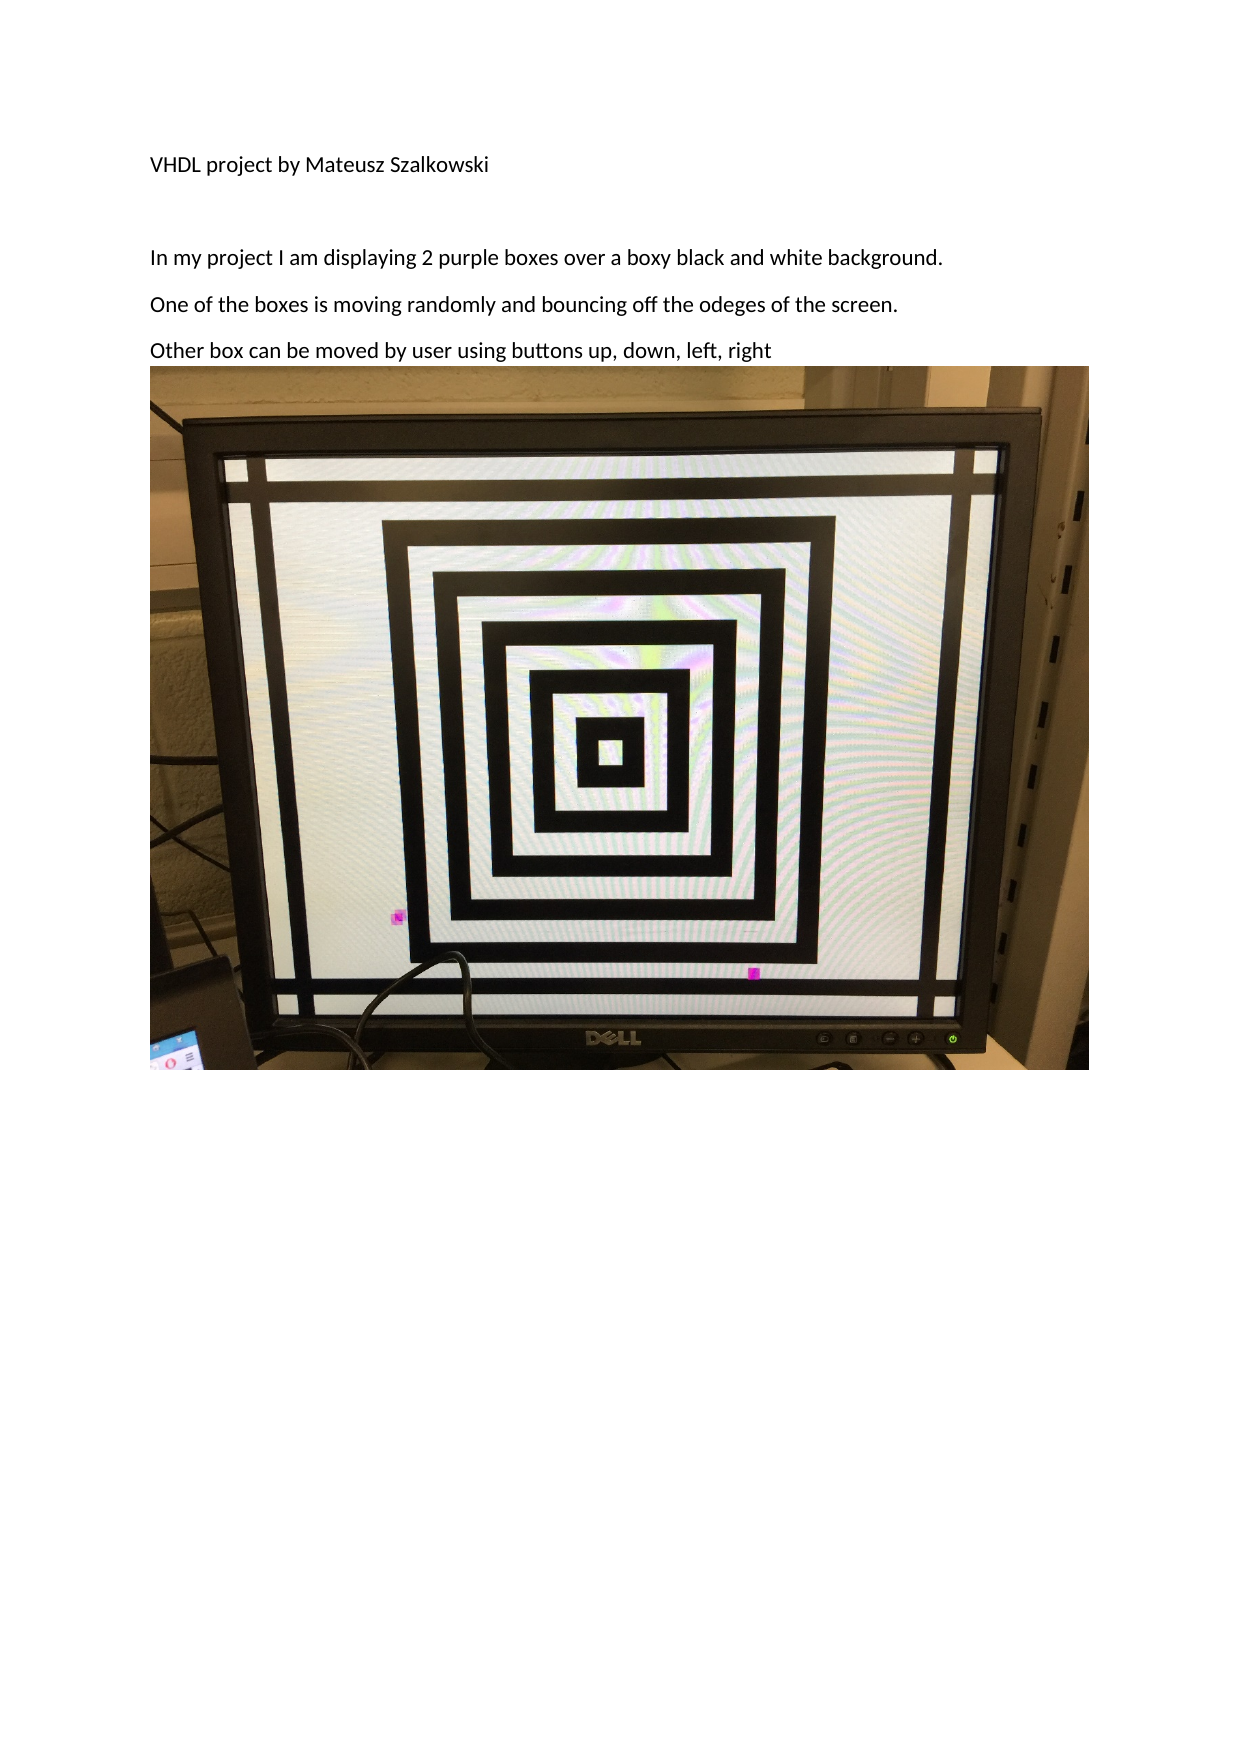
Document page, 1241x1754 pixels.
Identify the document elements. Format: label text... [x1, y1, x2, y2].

text One of the boxes is moving randomly and bouncing off the odeges of the screen. [150, 290, 1090, 318]
text In my project I am displaying 2 purple boxes over a boxy black and white background. [150, 243, 1090, 271]
text Other box can be moved by user using buttons up, down, left, right [150, 336, 1090, 1069]
text VHDL project by Mateusz Szalkowski [150, 150, 1090, 178]
